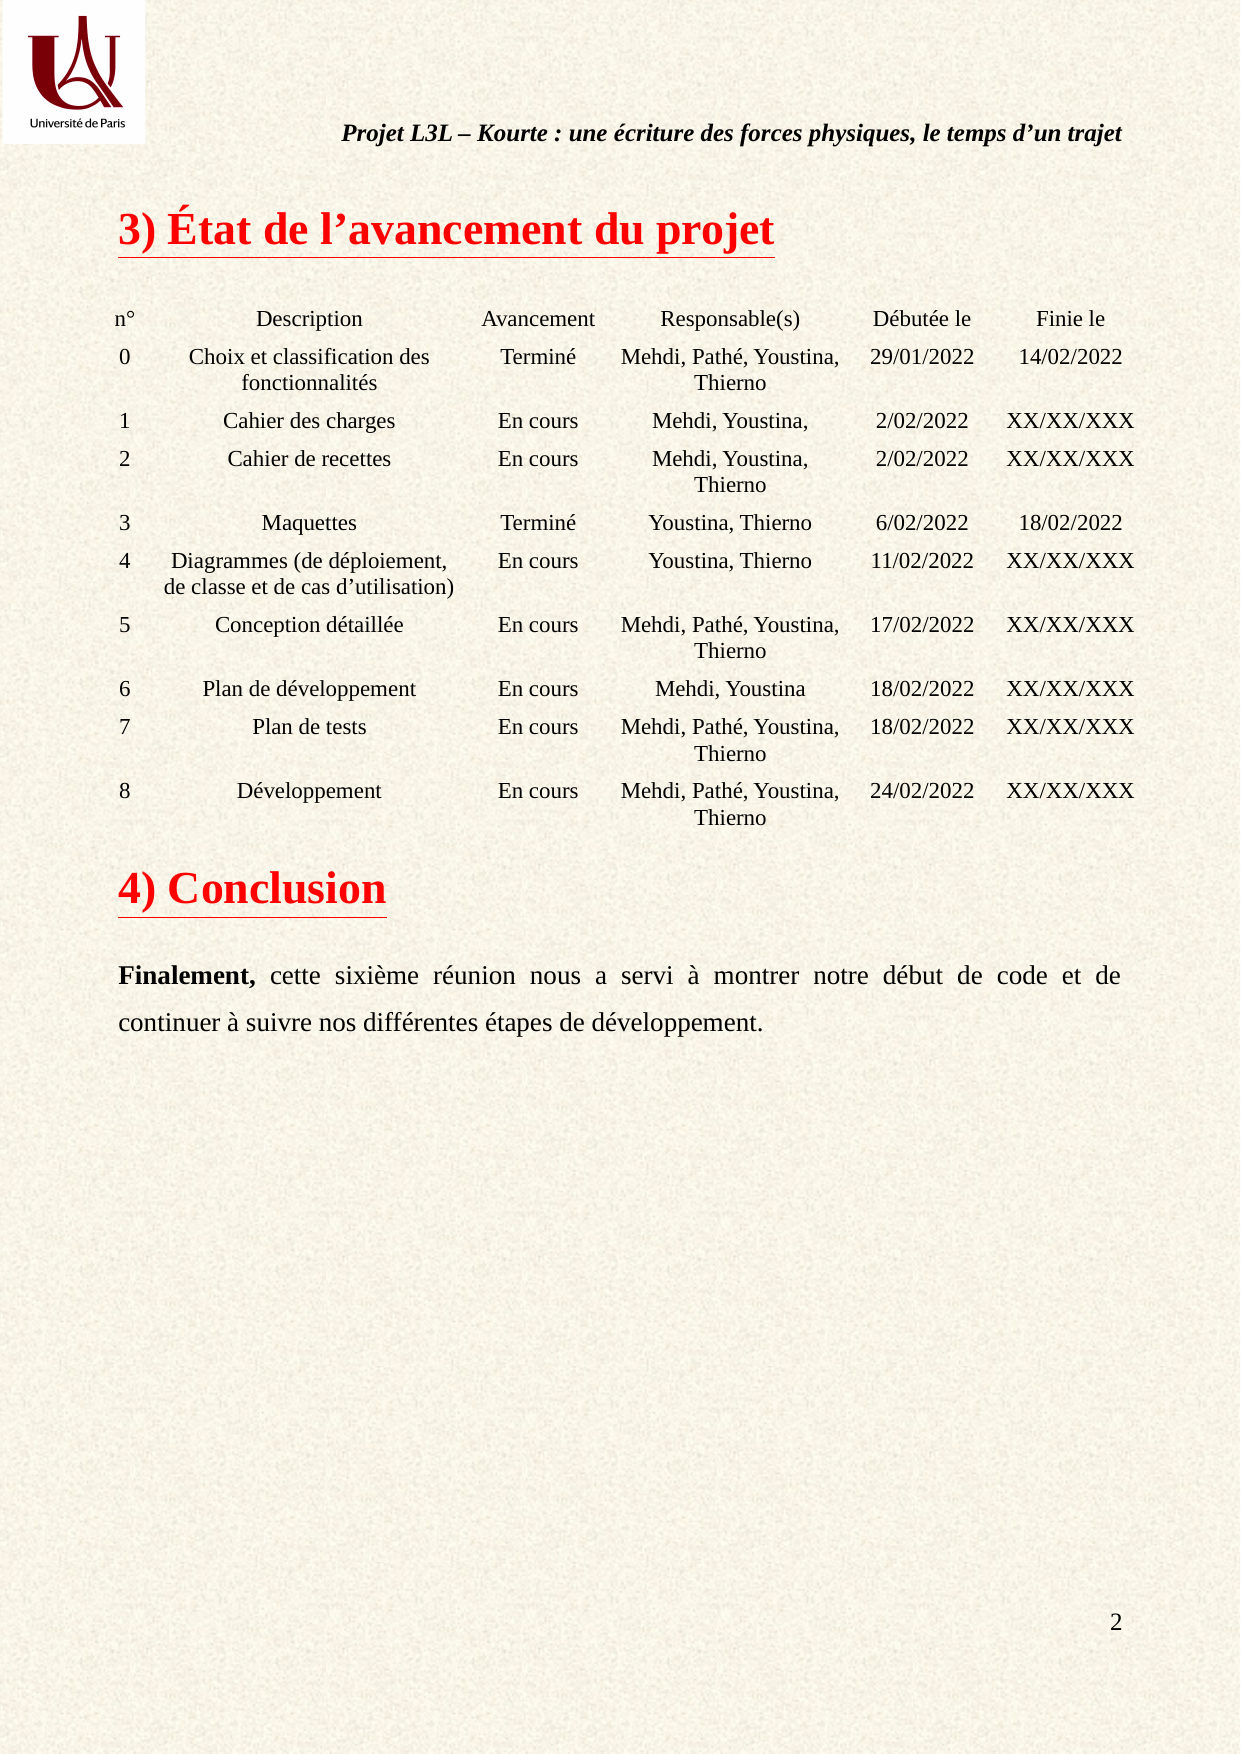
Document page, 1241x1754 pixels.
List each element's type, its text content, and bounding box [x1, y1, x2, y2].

table_header Finie le [996, 300, 1145, 337]
table_cell En cours [464, 772, 612, 836]
table_cell En cours [464, 670, 612, 707]
table_cell 11/02/2022 [848, 541, 996, 606]
table_header Débutée le [848, 300, 996, 337]
table_cell Youstina, Thierno [612, 541, 848, 606]
table_cell XX/XX/XXX [996, 439, 1145, 503]
table_cell 6/02/2022 [848, 504, 996, 541]
table_header Description [154, 300, 464, 337]
table_cell Conception détaillée [154, 606, 464, 670]
table_cell XX/XX/XXX [996, 772, 1145, 836]
table_cell Développement [154, 772, 464, 836]
table_cell Maquettes [154, 504, 464, 541]
table_cell XX/XX/XXX [996, 670, 1145, 707]
table_cell 14/02/2022 [996, 338, 1145, 402]
table_cell Cahier de recettes [154, 439, 464, 503]
table_cell Mehdi, Pathé, Youstina, Thierno [612, 338, 848, 402]
table_cell 5 [95, 606, 154, 670]
table_cell En cours [464, 402, 612, 439]
table_cell Mehdi, Youstina, [612, 402, 848, 439]
text Finalement, cette sixième réunion nous a servi à montrer notre début de code et de continuer à suivre nos différentes étapes de développement. [118, 959, 1122, 1037]
table_cell Youstina, Thierno [612, 504, 848, 541]
subtitle 4) Conclusion [118, 861, 1122, 918]
table_cell Mehdi, Youstina [612, 670, 848, 707]
table_cell Mehdi, Pathé, Youstina, Thierno [612, 772, 848, 836]
table_cell Plan de tests [154, 708, 464, 772]
table_cell 3 [95, 504, 154, 541]
table_cell Mehdi, Pathé, Youstina, Thierno [612, 606, 848, 670]
table_cell 24/02/2022 [848, 772, 996, 836]
table_cell XX/XX/XXX [996, 541, 1145, 606]
table_cell XX/XX/XXX [996, 606, 1145, 670]
table_cell 2/02/2022 [848, 439, 996, 503]
table_cell 2 [95, 439, 154, 503]
table_cell 17/02/2022 [848, 606, 996, 670]
table_header n° [95, 300, 154, 337]
table_cell En cours [464, 606, 612, 670]
table_cell Diagrammes (de déploiement, de classe et de cas d’utilisation) [154, 541, 464, 606]
table_cell 6 [95, 670, 154, 707]
subtitle 3) État de l’avancement du projet [118, 201, 1122, 258]
table_cell Terminé [464, 338, 612, 402]
table_cell Choix et classification des fonctionnalités [154, 338, 464, 402]
table_cell 18/02/2022 [848, 670, 996, 707]
table_cell Mehdi, Pathé, Youstina, Thierno [612, 708, 848, 772]
table_cell 29/01/2022 [848, 338, 996, 402]
table_cell 8 [95, 772, 154, 836]
table_cell 18/02/2022 [996, 504, 1145, 541]
table_cell En cours [464, 541, 612, 606]
table_cell 4 [95, 541, 154, 606]
table_cell En cours [464, 708, 612, 772]
table_cell Cahier des charges [154, 402, 464, 439]
table_header Avancement [464, 300, 612, 337]
table_cell 2/02/2022 [848, 402, 996, 439]
table_cell 1 [95, 402, 154, 439]
table_cell 18/02/2022 [848, 708, 996, 772]
table_header Responsable(s) [612, 300, 848, 337]
table_cell XX/XX/XXX [996, 708, 1145, 772]
table_cell Mehdi, Youstina, Thierno [612, 439, 848, 503]
table_cell Terminé [464, 504, 612, 541]
table_cell En cours [464, 439, 612, 503]
table_cell 0 [95, 338, 154, 402]
table_cell XX/XX/XXX [996, 402, 1145, 439]
table_cell 7 [95, 708, 154, 772]
picture [0, 0, 1241, 1754]
table_cell Plan de développement [154, 670, 464, 707]
